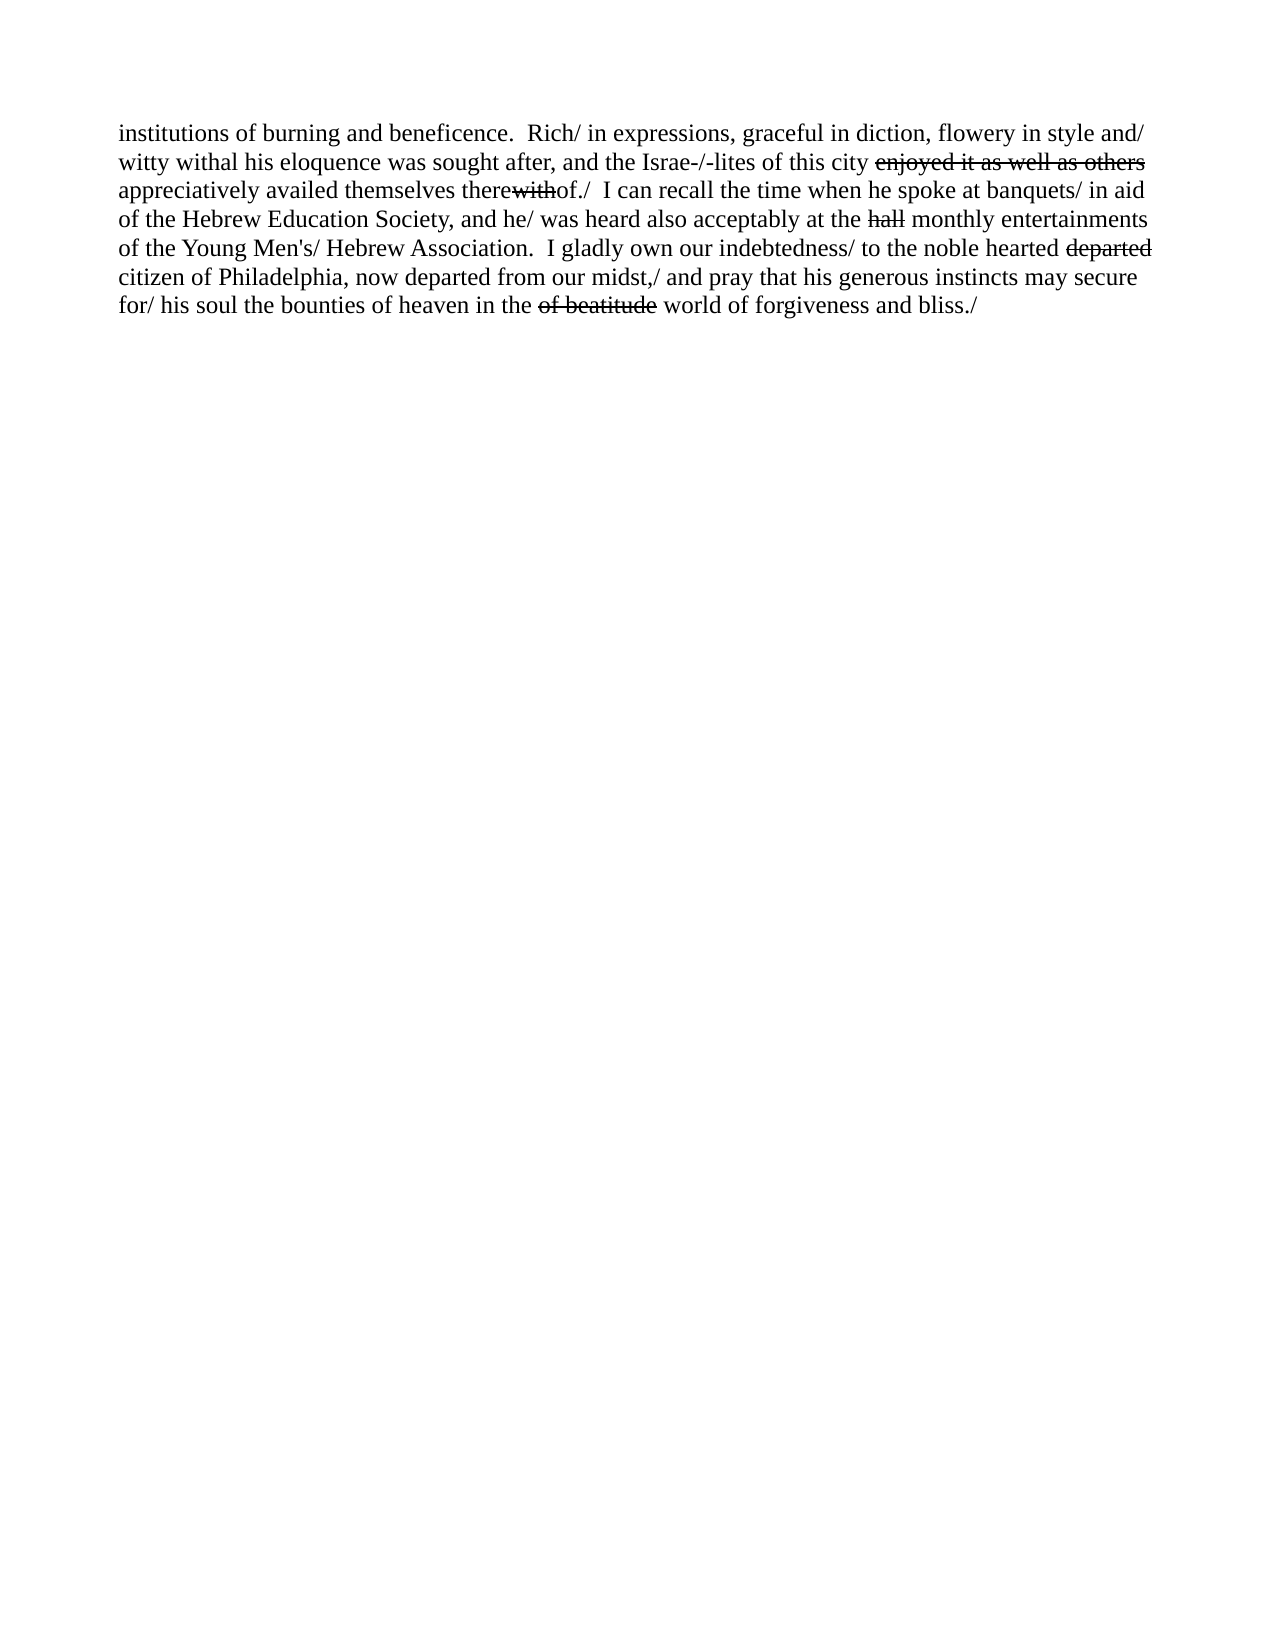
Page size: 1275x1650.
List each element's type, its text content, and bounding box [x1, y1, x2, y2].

text institutions of burning and beneficence. Rich/ in expressions, graceful in diction, flowery in style and/ witty withal his eloquence was sought after, and the Israe-/-lites of this city enjoyed it as well as others appreciatively availed themselves therewithof./ I can recall the time when he spoke at banquets/ in aid of the Hebrew Education Society, and he/ was heard also acceptably at the hall monthly entertainments of the Young Men's/ Hebrew Association. I gladly own our indebtedness/ to the noble hearted departed citizen of Philadelphia, now departed from our midst,/ and pray that his generous instincts may secure for/ his soul the bounties of heaven in the of beatitude world of forgiveness and bliss./ [118, 118, 1157, 319]
